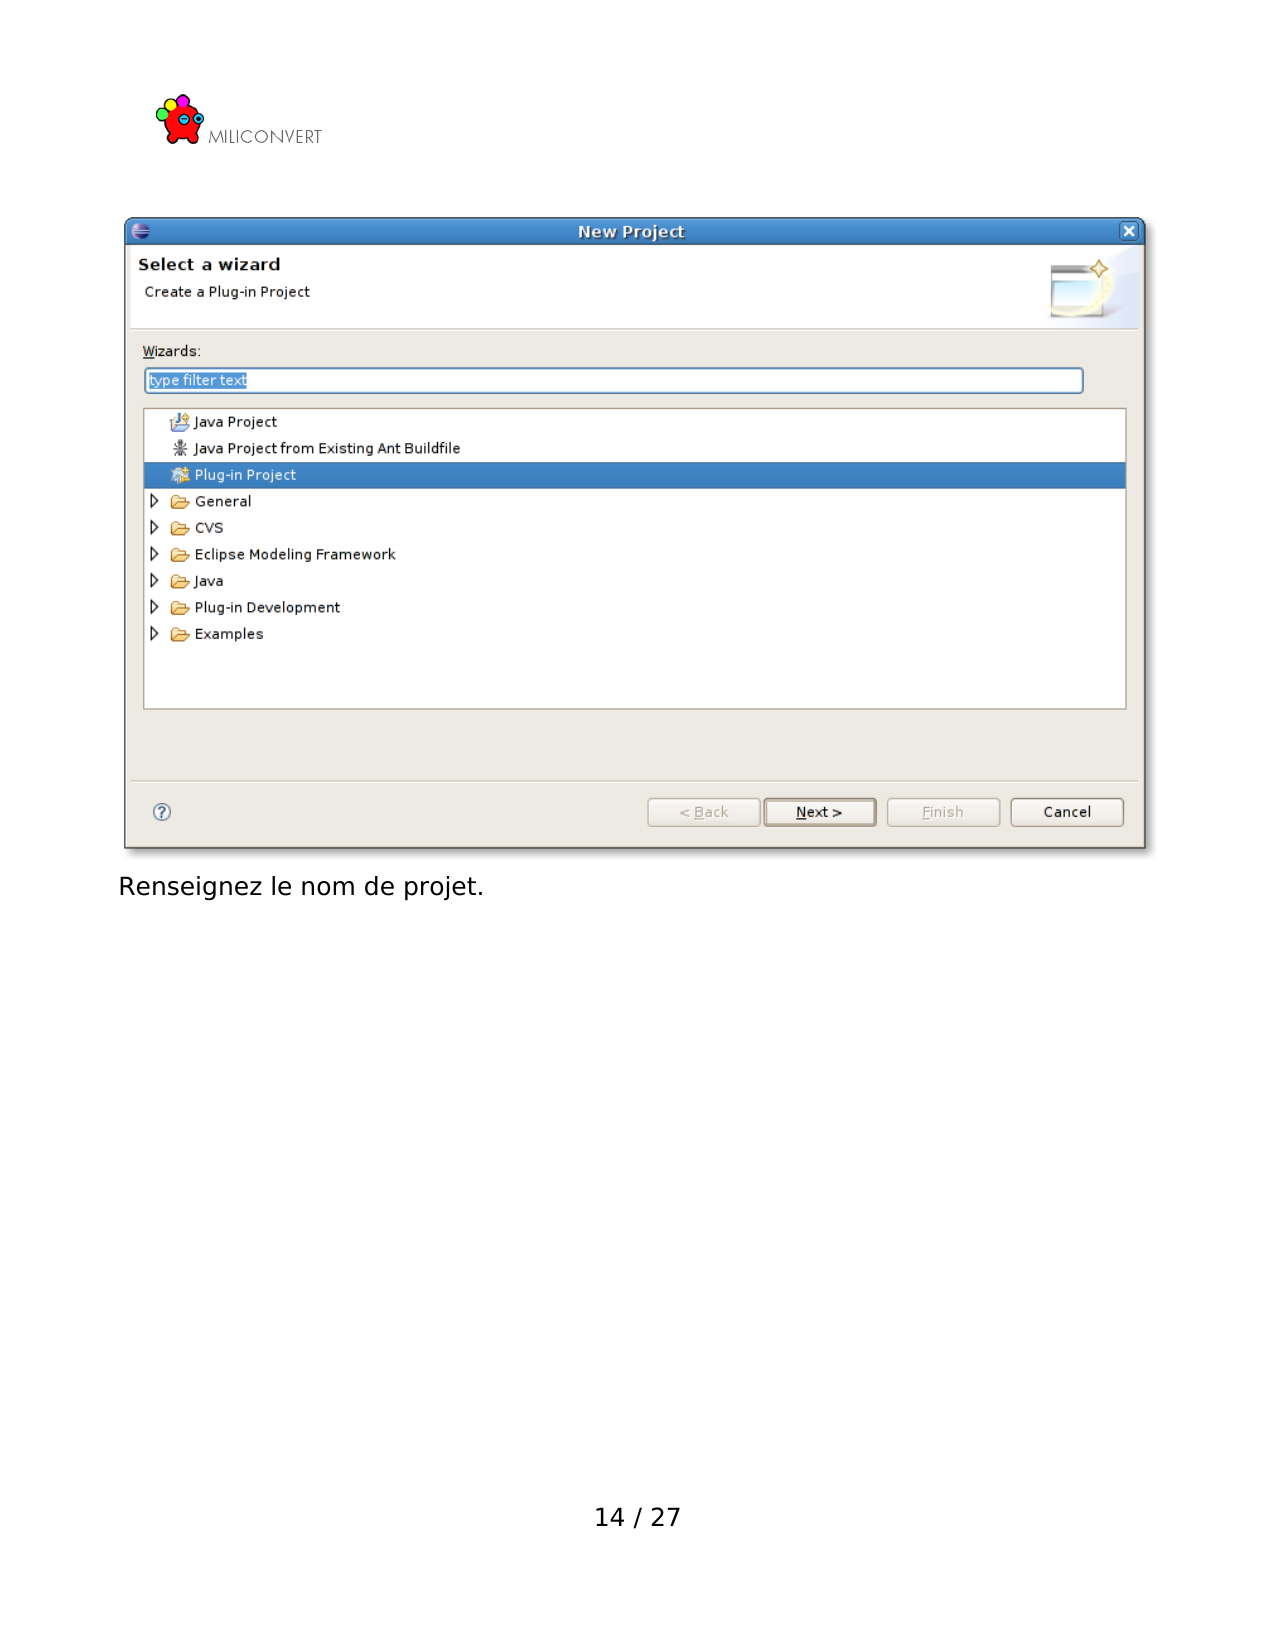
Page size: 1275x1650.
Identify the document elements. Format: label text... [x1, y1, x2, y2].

picture [132, 69, 354, 176]
text Renseignez le nom de projet. [118, 872, 1157, 901]
picture [118, 211, 1157, 860]
